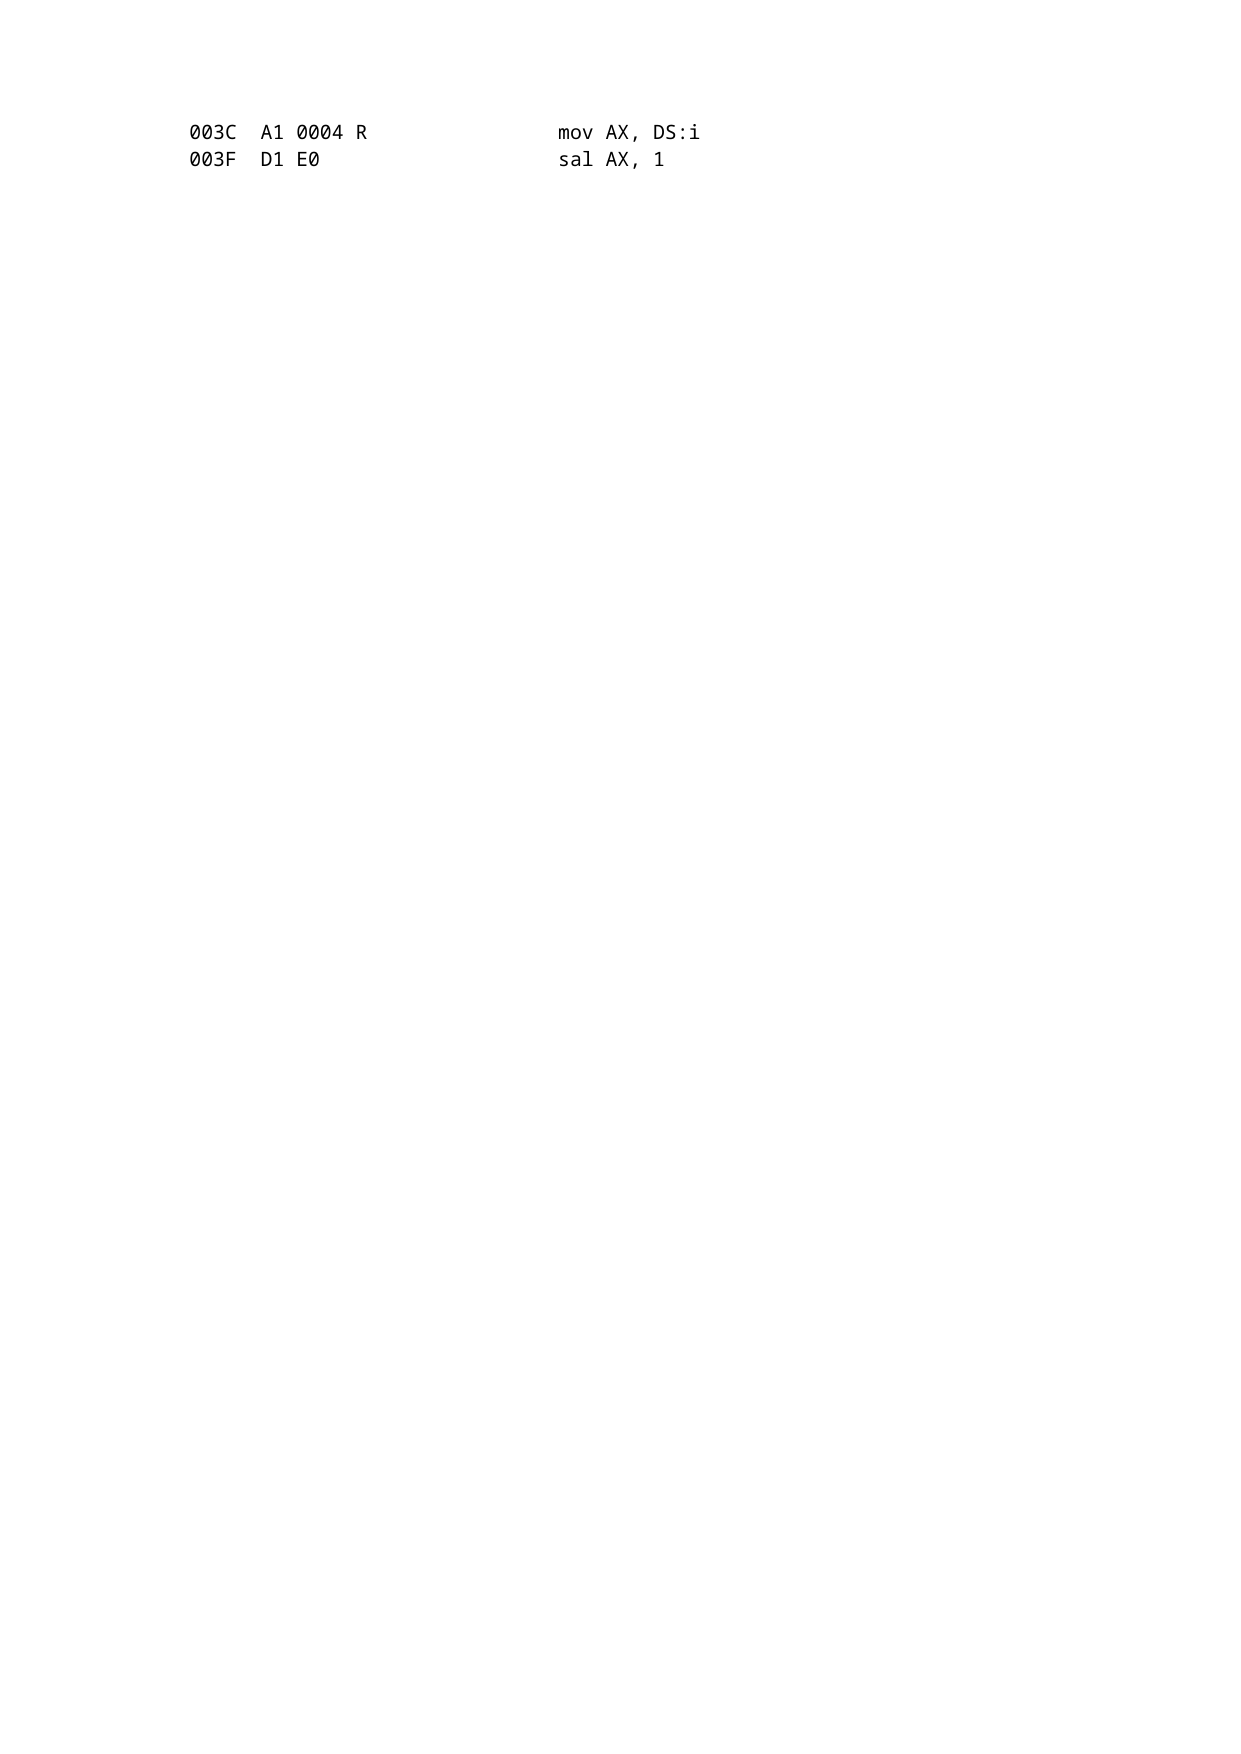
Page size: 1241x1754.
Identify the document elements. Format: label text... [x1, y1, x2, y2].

text 003C A1 0004 R mov AX, DS:i [177, 118, 1152, 145]
text 003F D1 E0 sal AX, 1 [177, 145, 1152, 172]
